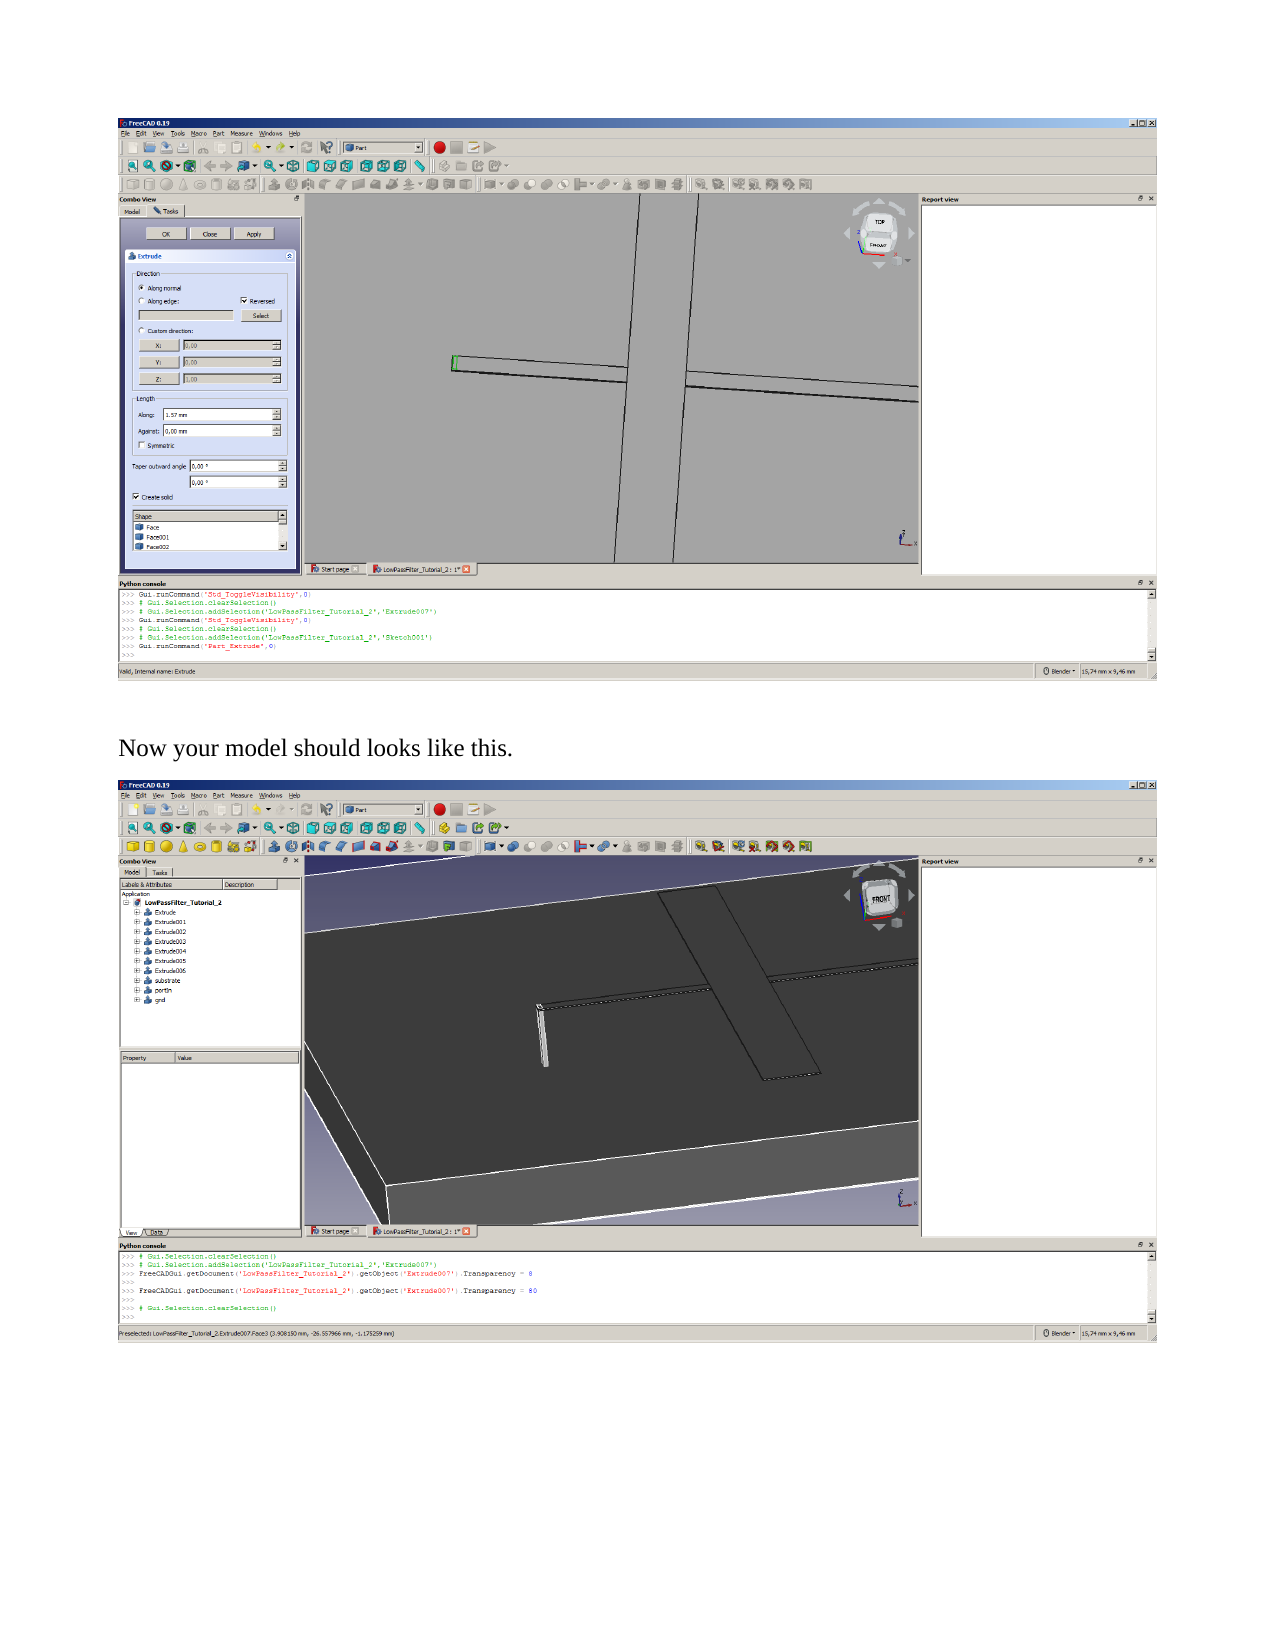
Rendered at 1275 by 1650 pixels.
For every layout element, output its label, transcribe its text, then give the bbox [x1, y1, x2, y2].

text Now your model should looks like this. [118, 733, 1157, 761]
picture [118, 118, 1157, 681]
picture [118, 780, 1157, 1343]
